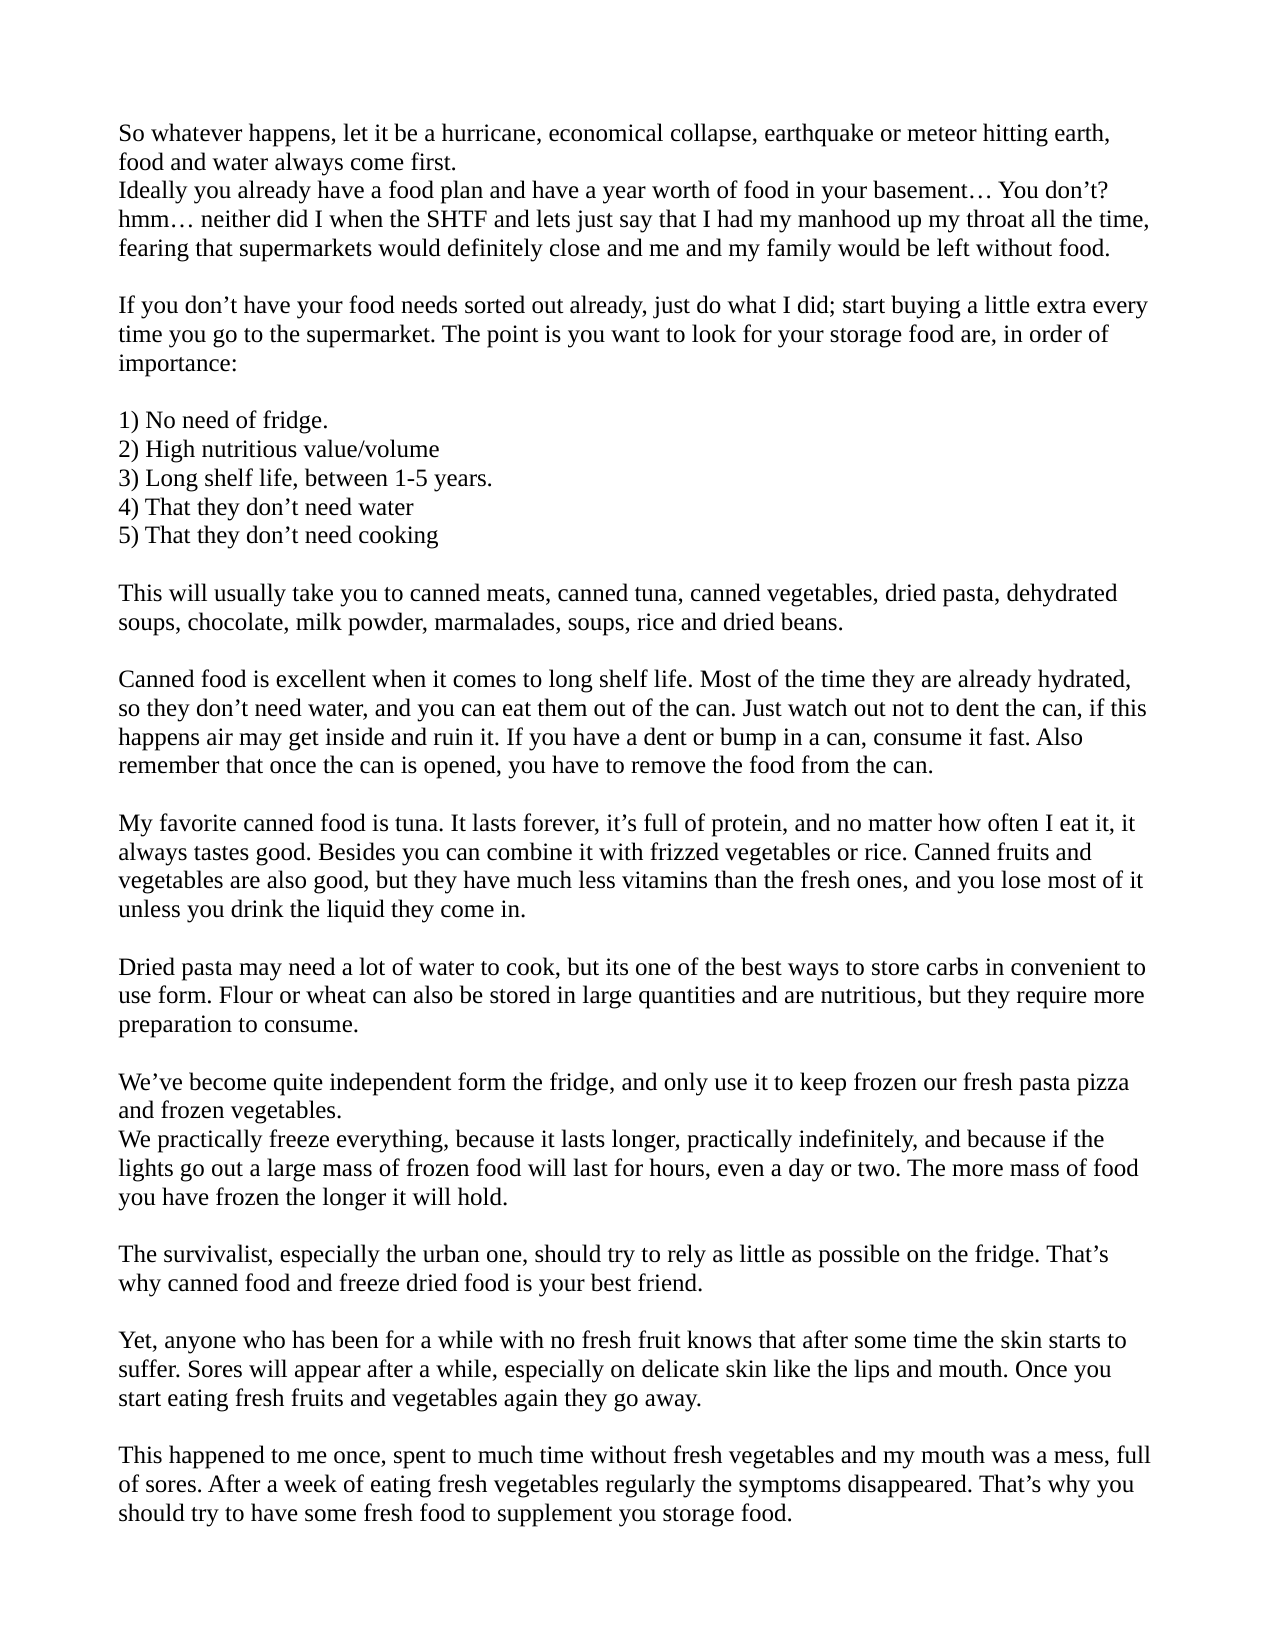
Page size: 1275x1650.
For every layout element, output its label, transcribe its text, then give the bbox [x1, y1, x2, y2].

text Dried pasta may need a lot of water to cook, but its one of the best ways to store carbs in convenient to use form. Flour or wheat can also be stored in large quantities and are nutritious, but they require more preparation to consume. [118, 952, 1157, 1038]
text This will usually take you to canned meats, canned tuna, canned vegetables, dried pasta, dehydrated soups, chocolate, milk powder, marmalades, soups, rice and dried beans. [118, 578, 1157, 636]
text 2) High nutritious value/volume [118, 434, 1157, 463]
text 1) No need of fridge. [118, 406, 1157, 434]
text 3) Long shelf life, between 1-5 years. [118, 463, 1157, 492]
text This happened to me once, spent to much time without fresh vegetables and my mouth was a mess, full of sores. After a week of eating fresh vegetables regularly the symptoms disappeared. That’s why you should try to have some fresh food to supplement you storage food. [118, 1441, 1157, 1527]
text Ideally you already have a food plan and have a year worth of food in your basement… You don’t? hmm… neither did I when the SHTF and lets just say that I had my manhood up my throat all the time, fearing that supermarkets would definitely close and me and my family would be left without food. [118, 176, 1157, 262]
text The survivalist, especially the urban one, should try to rely as little as possible on the fridge. That’s why canned food and freeze dried food is your best friend. [118, 1239, 1157, 1297]
text Yet, anyone who has been for a while with no fresh fruit knows that after some time the skin starts to suffer. Sores will appear after a while, especially on delicate skin like the lips and mouth. Once you start eating fresh fruits and vegetables again they go away. [118, 1326, 1157, 1412]
text 5) That they don’t need cooking [118, 521, 1157, 549]
text We practically freeze everything, because it lasts longer, practically indefinitely, and because if the lights go out a large mass of frozen food will last for hours, even a day or two. The more mass of food you have frozen the longer it will hold. [118, 1124, 1157, 1211]
text 4) That they don’t need water [118, 492, 1157, 521]
text Canned food is excellent when it comes to long shelf life. Most of the time they are already hydrated, so they don’t need water, and you can eat them out of the can. Just watch out not to dent the can, if this happens air may get inside and ruin it. If you have a dent or bump in a can, consume it fast. Also remember that once the can is opened, you have to remove the food from the can. [118, 664, 1157, 779]
text We’ve become quite independent form the fridge, and only use it to keep frozen our fresh pasta pizza and frozen vegetables. [118, 1067, 1157, 1124]
text My favorite canned food is tuna. It lasts forever, it’s full of protein, and no matter how often I eat it, it always tastes good. Besides you can combine it with frizzed vegetables or rice. Canned fruits and vegetables are also good, but they have much less vitamins than the fresh ones, and you lose most of it unless you drink the liquid they come in. [118, 808, 1157, 923]
text So whatever happens, let it be a hurricane, economical collapse, earthquake or meteor hitting earth, food and water always come first. [118, 118, 1157, 176]
text If you don’t have your food needs sorted out already, just do what I did; start buying a little extra every time you go to the supermarket. The point is you want to look for your storage food are, in order of importance: [118, 291, 1157, 377]
